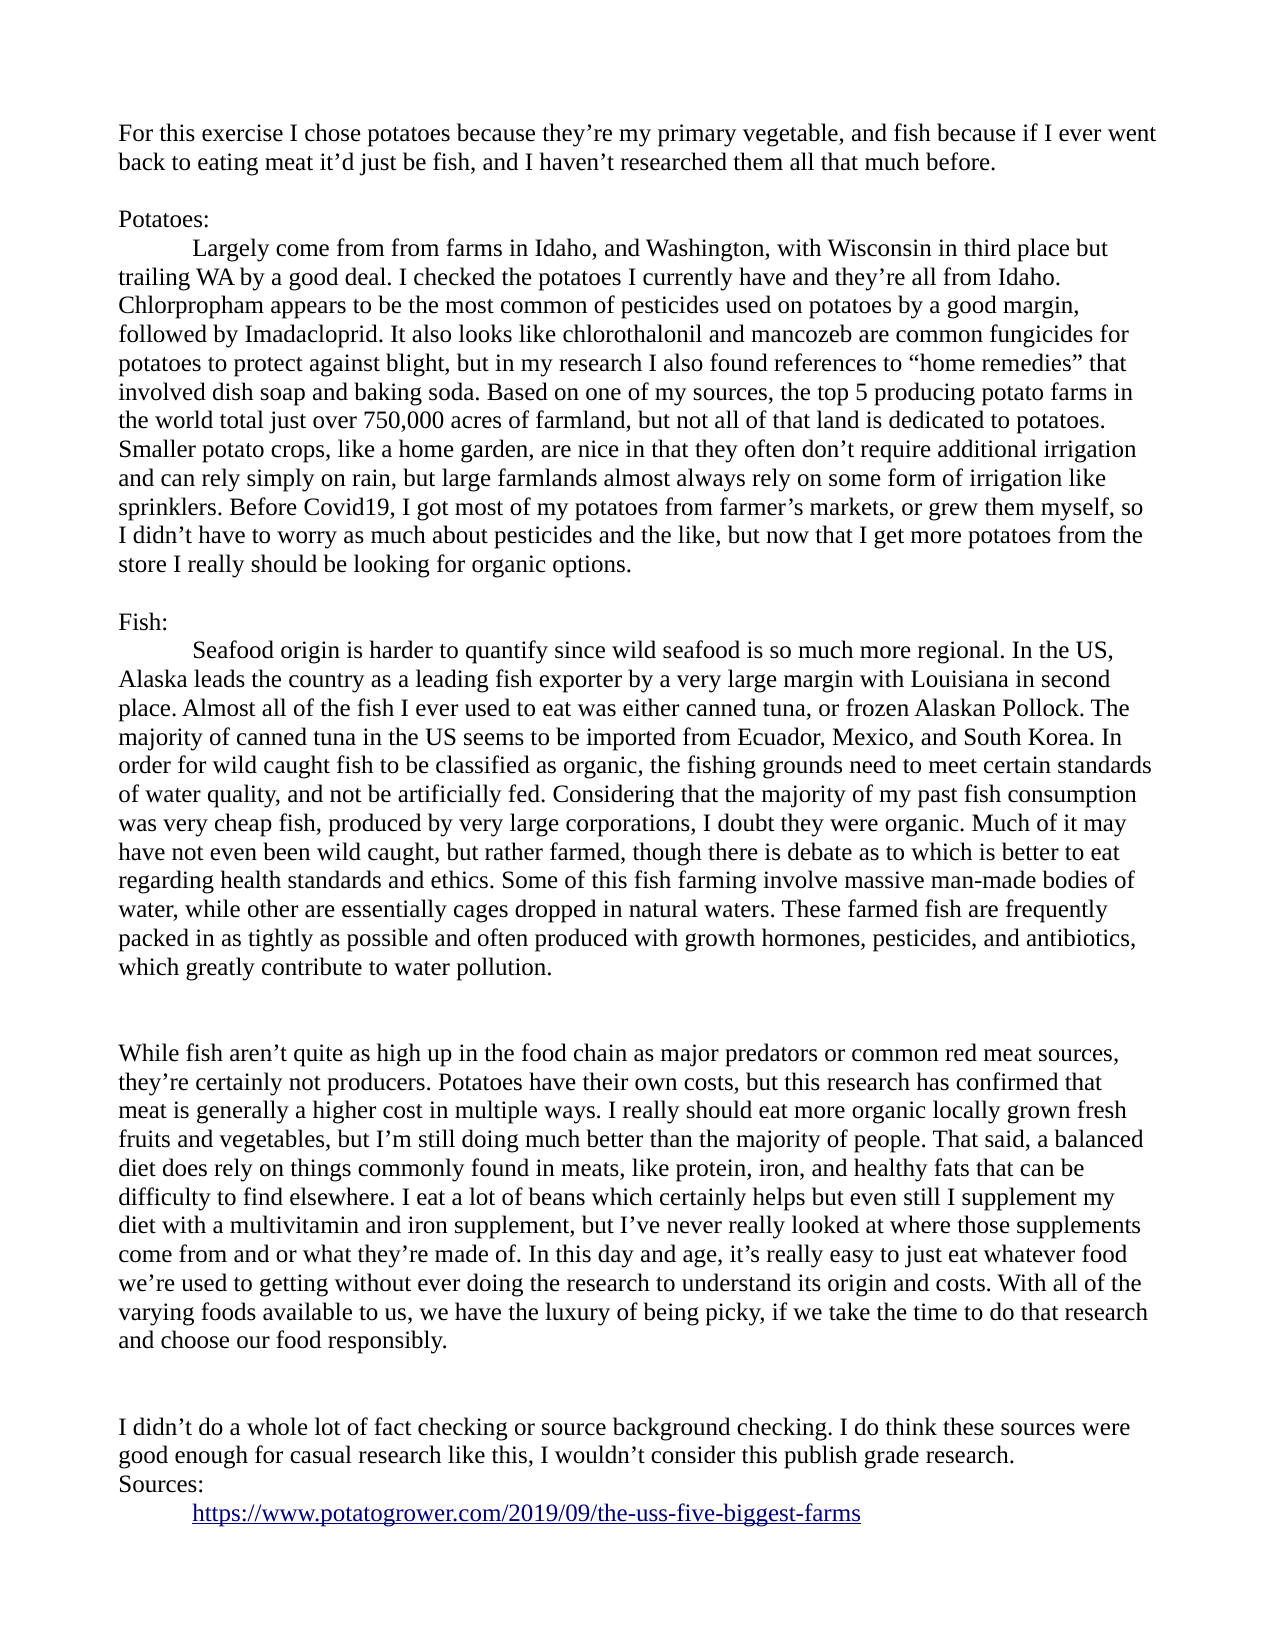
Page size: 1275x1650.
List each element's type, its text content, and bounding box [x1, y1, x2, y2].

text I didn’t do a whole lot of fact checking or source background checking. I do think these sources were good enough for casual research like this, I wouldn’t consider this publish grade research. [118, 1412, 1157, 1469]
text For this exercise I chose potatoes because they’re my primary vegetable, and fish because if I ever went back to eating meat it’d just be fish, and I haven’t researched them all that much before. [118, 118, 1157, 176]
text Fish: [118, 607, 1157, 636]
text Sources: [118, 1469, 1157, 1498]
text Seafood origin is harder to quantify since wild seafood is so much more regional. In the US, Alaska leads the country as a leading fish exporter by a very large margin with Louisiana in second place. Almost all of the fish I ever used to eat was either canned tuna, or frozen Alaskan Pollock. The majority of canned tuna in the US seems to be imported from Ecuador, Mexico, and South Korea. In order for wild caught fish to be classified as organic, the fishing grounds need to meet certain standards of water quality, and not be artificially fed. Considering that the majority of my past fish consumption was very cheap fish, produced by very large corporations, I doubt they were organic. Much of it may have not even been wild caught, but rather farmed, though there is debate as to which is better to eat regarding health standards and ethics. Some of this fish farming involve massive man-made bodies of water, while other are essentially cages dropped in natural waters. These farmed fish are frequently packed in as tightly as possible and often produced with growth hormones, pesticides, and antibiotics, which greatly contribute to water pollution. [118, 636, 1157, 981]
text While fish aren’t quite as high up in the food chain as major predators or common red meat sources, they’re certainly not producers. Potatoes have their own costs, but this research has confirmed that meat is generally a higher cost in multiple ways. I really should eat more organic locally grown fresh fruits and vegetables, but I’m still doing much better than the majority of people. That said, a balanced diet does rely on things commonly found in meats, like protein, iron, and healthy fats that can be difficulty to find elsewhere. I eat a lot of beans which certainly helps but even still I supplement my diet with a multivitamin and iron supplement, but I’ve never really looked at where those supplements come from and or what they’re made of. In this day and age, it’s really easy to just eat whatever food we’re used to getting without ever doing the research to understand its origin and costs. With all of the varying foods available to us, we have the luxury of being picky, if we take the time to do that research and choose our food responsibly. [118, 1038, 1157, 1354]
text Potatoes: [118, 204, 1157, 233]
text https://www.potatogrower.com/2019/09/the-uss-five-biggest-farms [118, 1498, 1157, 1527]
text Largely come from from farms in Idaho, and Washington, with Wisconsin in third place but trailing WA by a good deal. I checked the potatoes I currently have and they’re all from Idaho. Chlorpropham appears to be the most common of pesticides used on potatoes by a good margin, followed by Imadacloprid. It also looks like chlorothalonil and mancozeb are common fungicides for potatoes to protect against blight, but in my research I also found references to “home remedies” that involved dish soap and baking soda. Based on one of my sources, the top 5 producing potato farms in the world total just over 750,000 acres of farmland, but not all of that land is dedicated to potatoes. Smaller potato crops, like a home garden, are nice in that they often don’t require additional irrigation and can rely simply on rain, but large farmlands almost always rely on some form of irrigation like sprinklers. Before Covid19, I got most of my potatoes from farmer’s markets, or grew them myself, so I didn’t have to worry as much about pesticides and the like, but now that I get more potatoes from the store I really should be looking for organic options. [118, 233, 1157, 578]
